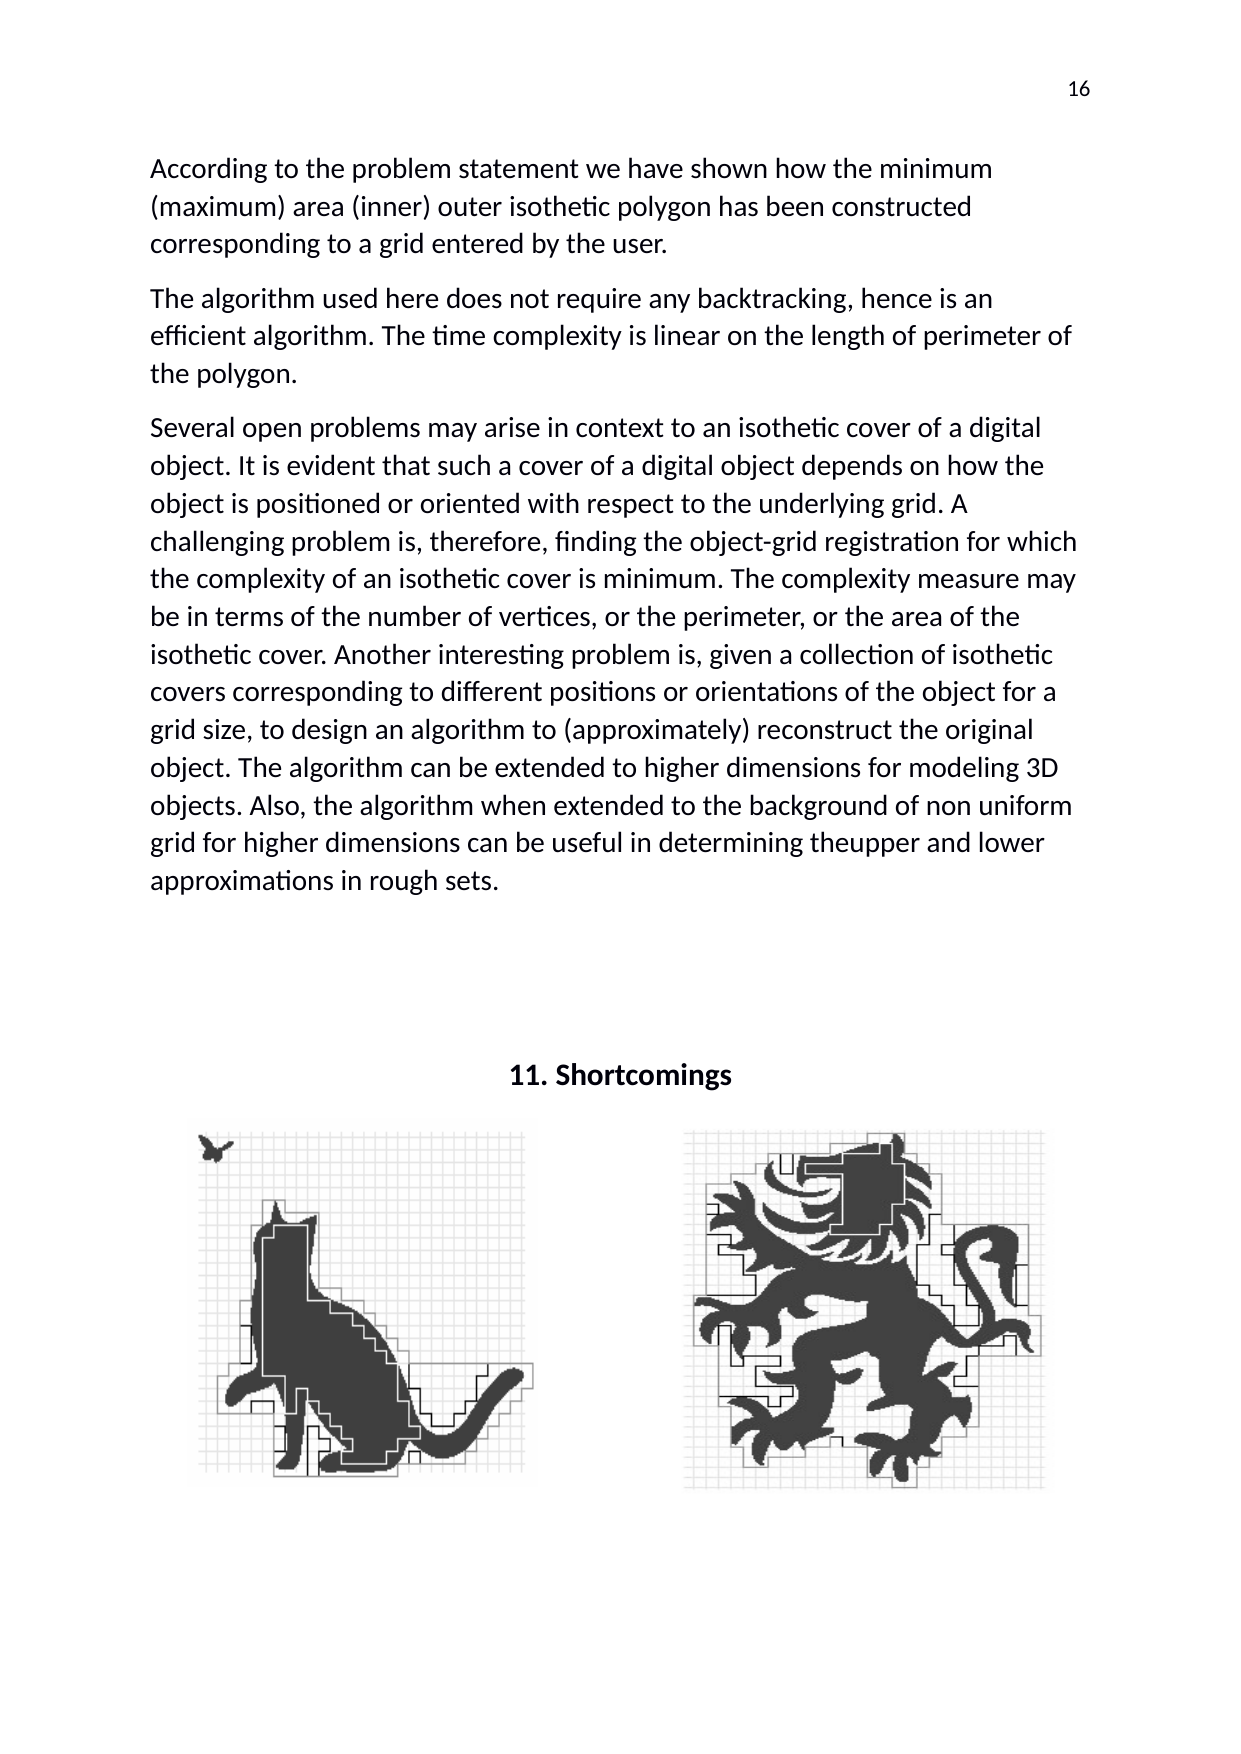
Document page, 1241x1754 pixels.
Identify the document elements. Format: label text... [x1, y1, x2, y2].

text 11. Shortcomings [150, 1056, 1090, 1094]
picture [670, 1119, 1059, 1501]
text The algorithm used here does not require any backtracking, hence is an efficient algorithm. The time complexity is linear on the length of perimeter of the polygon. [150, 280, 1090, 391]
text Several open problems may arise in context to an isothetic cover of a digital object. It is evident that such a cover of a digital object depends on how the object is positioned or oriented with respect to the underlying grid. A challenging problem is, therefore, finding the object-grid registration for which the complexity of an isothetic cover is minimum. The complexity measure may be in terms of the number of vertices, or the perimeter, or the area of the isothetic cover. Another interesting problem is, given a collection of isothetic covers corresponding to different positions or orientations of the object for a grid size, to design an algorithm to (approximately) reconstruct the original object. The algorithm can be extended to higher dimensions for modeling 3D objects. Also, the algorithm when extended to the background of non uniform grid for higher dimensions can be useful in determining theupper and lower approximations in rough sets. [150, 409, 1090, 898]
text According to the problem statement we have shown how the minimum (maximum) area (inner) outer isothetic polygon has been constructed corresponding to a grid entered by the user. [150, 150, 1090, 261]
picture [187, 1118, 538, 1487]
